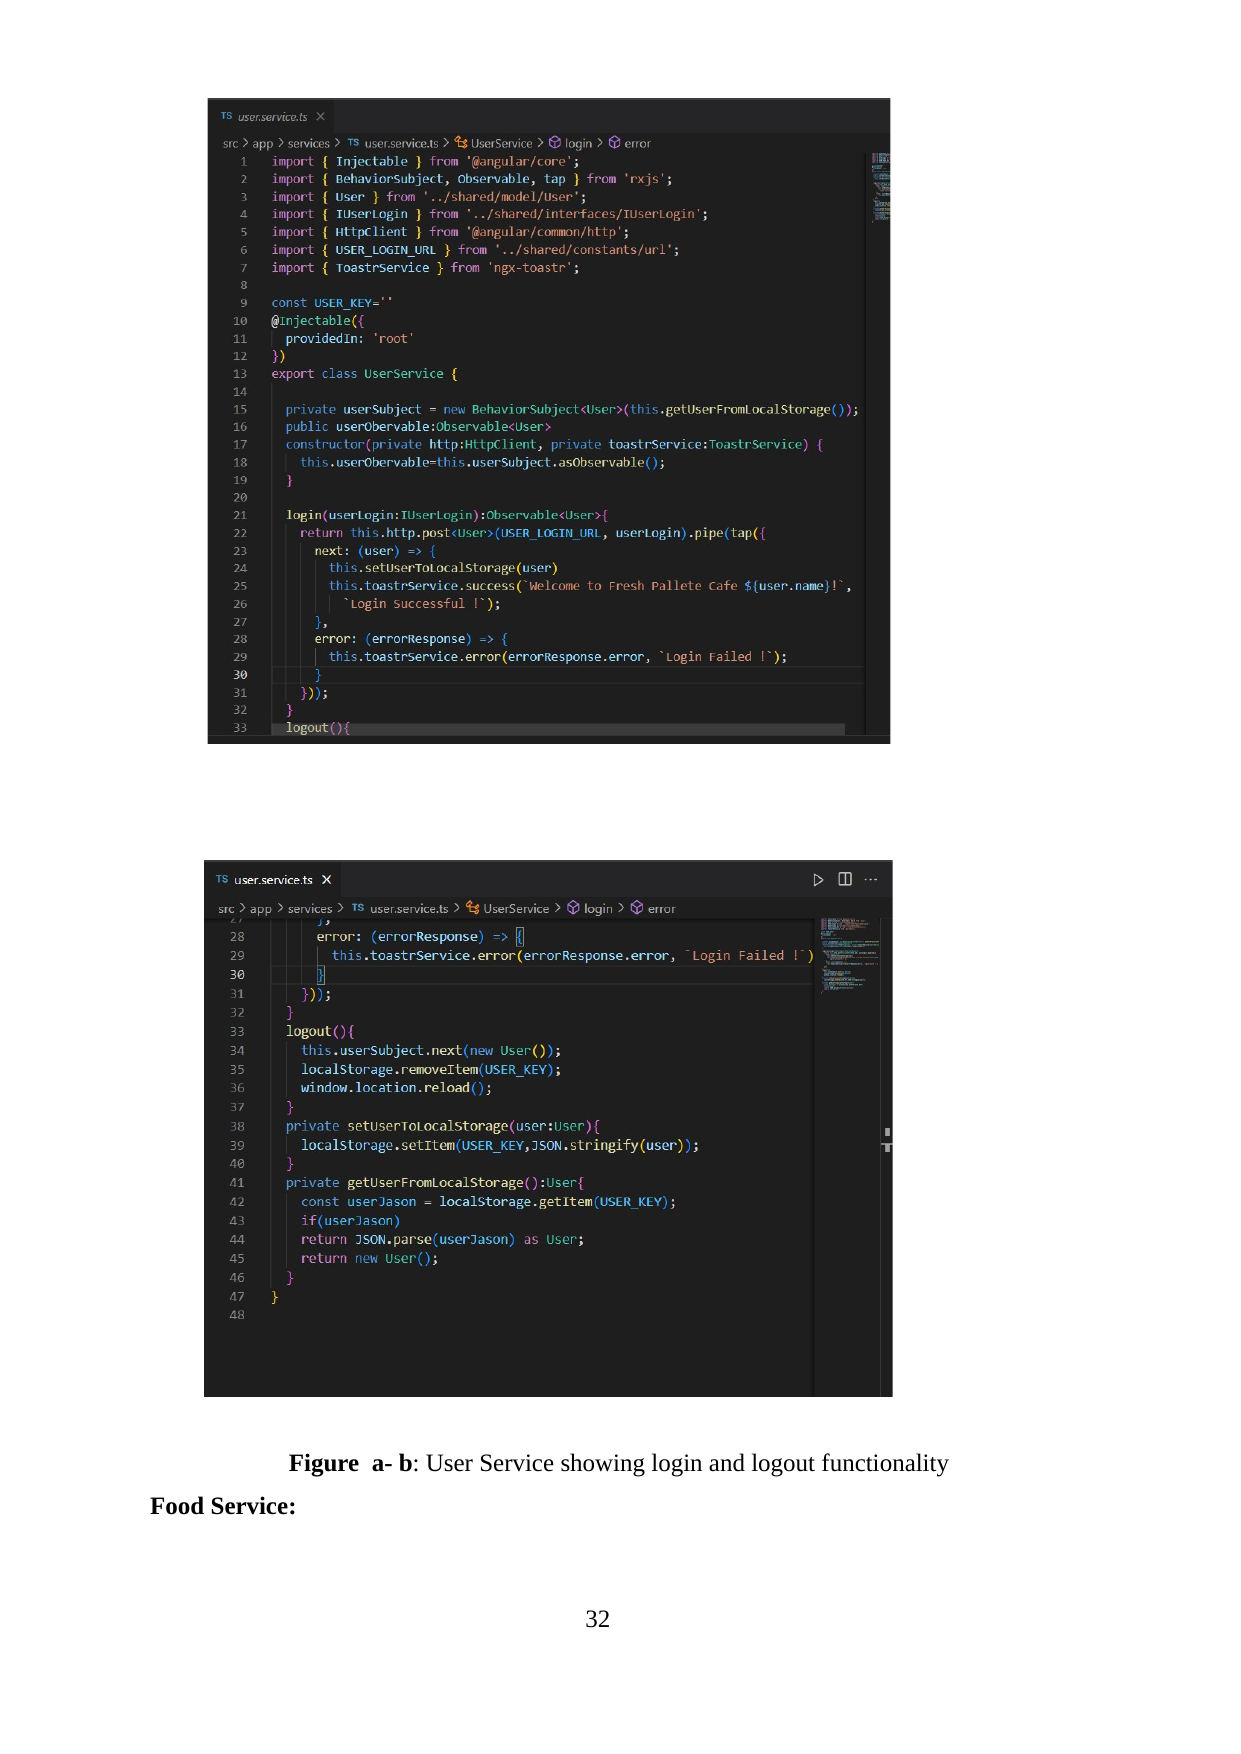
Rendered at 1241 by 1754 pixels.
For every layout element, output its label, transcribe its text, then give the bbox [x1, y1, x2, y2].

text Food Service: [150, 1491, 1051, 1520]
text Figure a- b: User Service showing login and logout functionality [289, 1448, 1051, 1477]
